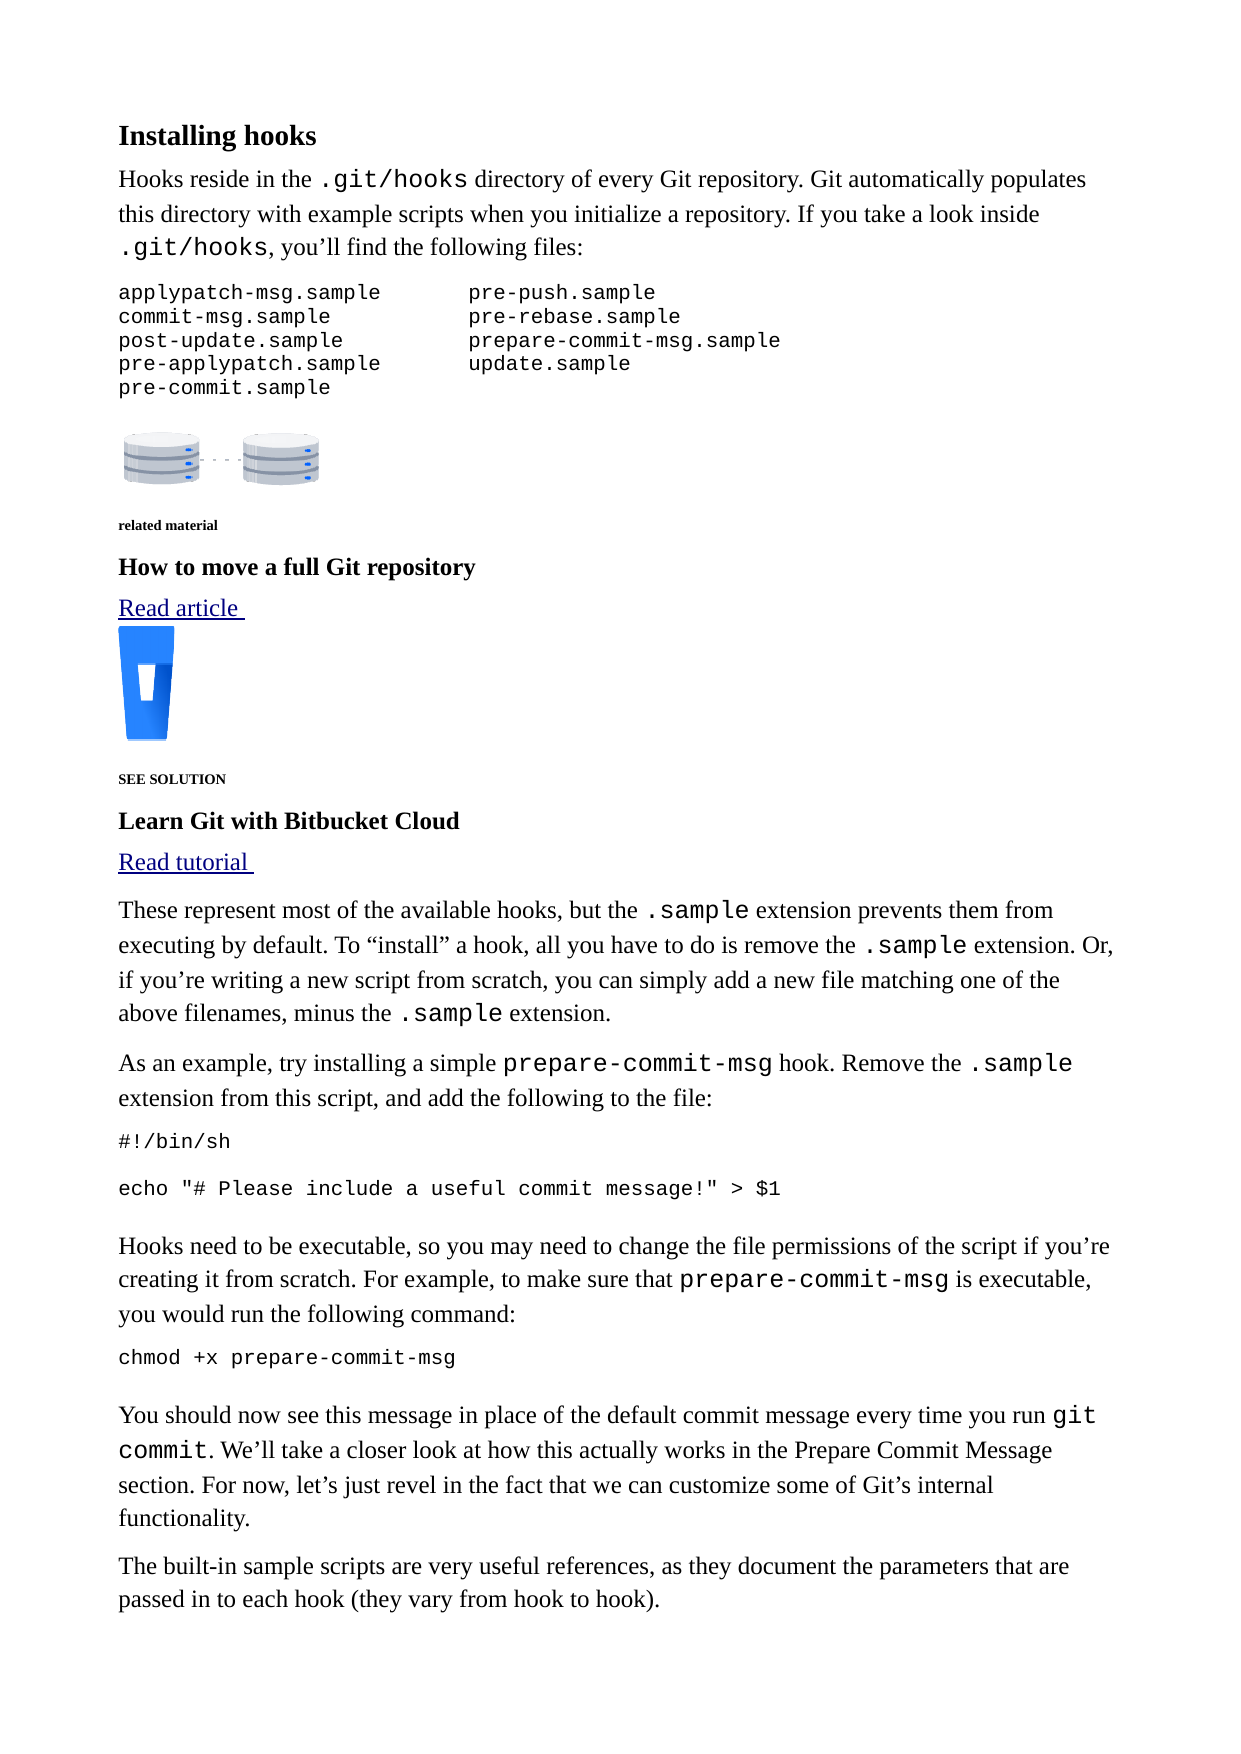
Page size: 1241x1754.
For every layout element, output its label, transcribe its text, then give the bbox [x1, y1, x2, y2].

subtitle SEE SOLUTION [118, 771, 1122, 787]
text These represent most of the available hooks, but the .sample extension prevents them from executing by default. To “install” a hook, all you have to do is remove the .sample extension. Or, if you’re writing a new script from scratch, you can simply add a new file matching one of the above filenames, minus the .sample extension. [118, 895, 1122, 1029]
text chmod +x prepare-commit-msg [118, 1347, 1122, 1371]
text post-update.sample prepare-commit-msg.sample [118, 329, 1122, 353]
text commit-msg.sample pre-rebase.sample [118, 306, 1122, 329]
text applypatch-msg.sample pre-push.sample [118, 282, 1122, 306]
text The built-in sample scripts are very useful references, as they document the parameters that are passed in to each hook (they vary from hook to hook). [118, 1551, 1122, 1613]
subtitle related material [118, 517, 1122, 533]
text Read tutorial [118, 847, 1122, 876]
subtitle Learn Git with Bitbucket Cloud [118, 806, 1122, 835]
text As an example, try installing a simple prepare-commit-msg hook. Remove the .sample extension from this script, and add the following to the file: [118, 1048, 1122, 1112]
picture [118, 626, 175, 741]
text Read article [118, 593, 1122, 622]
text pre-applypatch.sample update.sample [118, 353, 1122, 377]
subtitle How to move a full Git repository [118, 552, 1122, 581]
text echo "# Please include a useful commit message!" > $1 [118, 1178, 1122, 1202]
text Hooks need to be executable, so you may need to change the file permissions of the script if you’re creating it from scratch. For example, to make sure that prepare-commit-msg is executable, you would run the following command: [118, 1231, 1122, 1328]
text #!/bin/sh [118, 1131, 1122, 1154]
picture [118, 430, 326, 487]
subtitle Installing hooks [118, 118, 1122, 152]
text Hooks reside in the .git/hooks directory of every Git repository. Git automatically populates this directory with example scripts when you initialize a repository. If you take a look inside .git/hooks, you’ll find the following files: [118, 164, 1122, 263]
text pre-commit.sample [118, 377, 1122, 401]
text You should now see this message in place of the default commit message every time you run git commit. We’ll take a closer look at how this actually works in the Prepare Commit Message section. For now, let’s just revel in the fact that we can customize some of Git’s internal functionality. [118, 1400, 1122, 1532]
